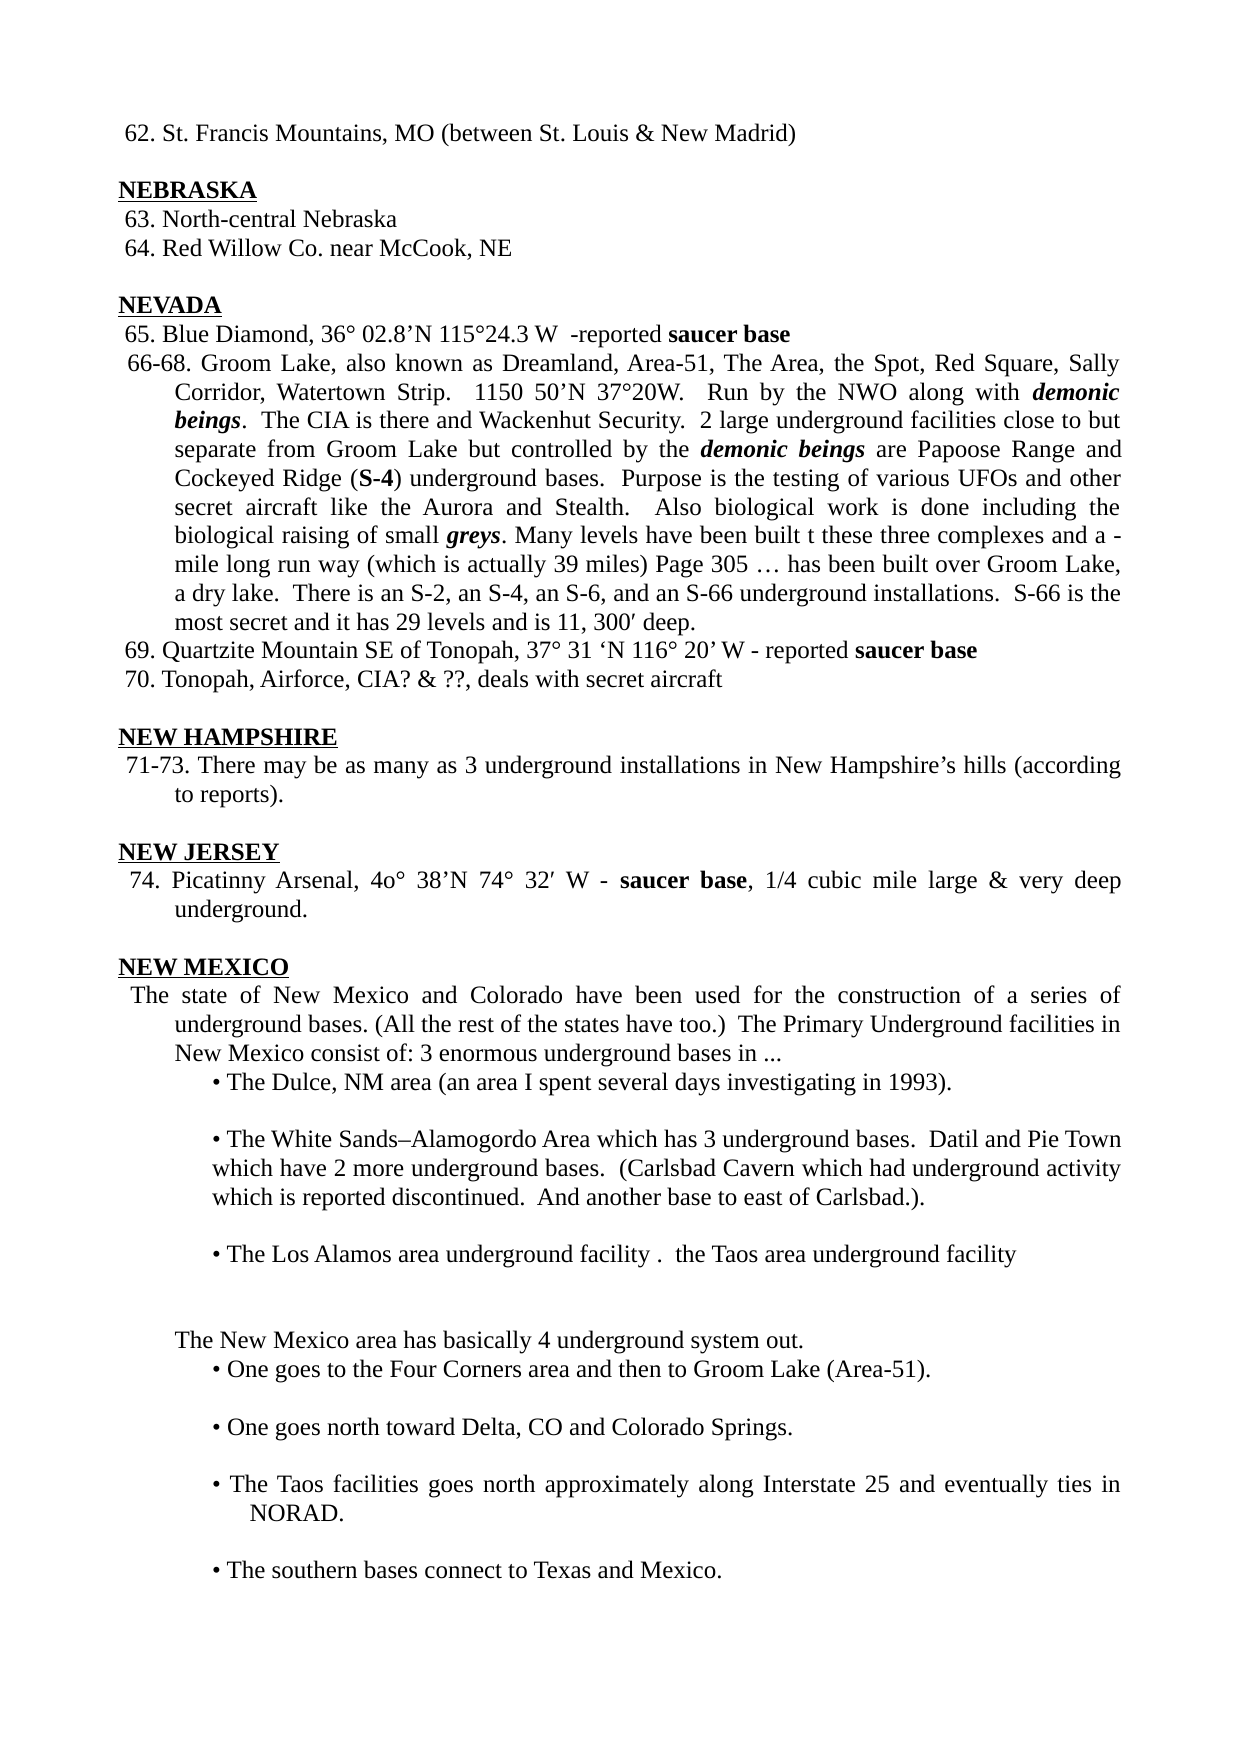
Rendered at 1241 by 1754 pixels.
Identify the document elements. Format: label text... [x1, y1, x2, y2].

text • One goes to the Four Corners area and then to Groom Lake (Area-51). [212, 1354, 1122, 1383]
text 64. Red Willow Co. near McCook, NE [118, 233, 1122, 262]
text • One goes north toward Delta, CO and Colorado Springs. [212, 1412, 1122, 1441]
text 62. St. Francis Mountains, MO (between St. Louis & New Madrid) [118, 118, 1122, 147]
text The state of New Mexico and Colorado have been used for the construction of a series of underground bases. (All the rest of the states have too.) The Primary Underground facilities in New Mexico consist of: 3 enormous underground bases in ... [118, 981, 1122, 1067]
text 69. Quartzite Mountain SE of Tonopah, 37° 31 ‘N 116° 20’ W - reported saucer base [118, 636, 1122, 664]
text NEW MEXICO [118, 952, 1122, 981]
text 65. Blue Diamond, 36° 02.8’N 115°24.3 W -reported saucer base [118, 319, 1122, 348]
text • The southern bases connect to Texas and Mexico. [212, 1556, 1122, 1584]
text NEVADA [118, 291, 1122, 319]
text • The White Sands–Alamogordo Area which has 3 underground bases. Datil and Pie Town which have 2 more underground bases. (Carlsbad Cavern which had underground activity which is reported discontinued. And another base to east of Carlsbad.). [212, 1124, 1122, 1211]
text 71-73. There may be as many as 3 underground installations in New Hampshire’s hills (according to reports). [118, 751, 1122, 808]
text 63. North-central Nebraska [118, 204, 1122, 233]
text NEW HAMPSHIRE [118, 722, 1122, 751]
text 74. Picatinny Arsenal, 4o° 38’N 74° 32′ W - saucer base, 1/4 cubic mile large & very deep underground. [118, 866, 1122, 923]
text 70. Tonopah, Airforce, CIA? & ??, deals with secret aircraft [118, 664, 1122, 693]
text The New Mexico area has basically 4 underground system out. [174, 1326, 1122, 1354]
text • The Los Alamos area underground facility . the Taos area underground facility [212, 1239, 1122, 1268]
text • The Dulce, NM area (an area I spent several days investigating in 1993). [212, 1067, 1122, 1096]
text • The Taos facilities goes north approximately along Interstate 25 and eventually ties in NORAD. [212, 1469, 1122, 1527]
text NEBRASKA [118, 176, 1122, 204]
text NEW JERSEY [118, 837, 1122, 866]
text 66-68. Groom Lake, also known as Dreamland, Area-51, The Area, the Spot, Red Square, Sally Corridor, Watertown Strip. 1150 50’N 37°20W. Run by the NWO along with demonic beings. The CIA is there and Wackenhut Security. 2 large underground facilities close to but separate from Groom Lake but controlled by the demonic beings are Papoose Range and Cockeyed Ridge (S-4) underground bases. Purpose is the testing of various UFOs and other secret aircraft like the Aurora and Stealth. Also biological work is done including the biological raising of small greys. Many levels have been built t these three complexes and a - mile long run way (which is actually 39 miles) Page 305 … has been built over Groom Lake, a dry lake. There is an S-2, an S-4, an S-6, and an S-66 underground installations. S-66 is the most secret and it has 29 levels and is 11, 300′ deep. [118, 348, 1122, 636]
